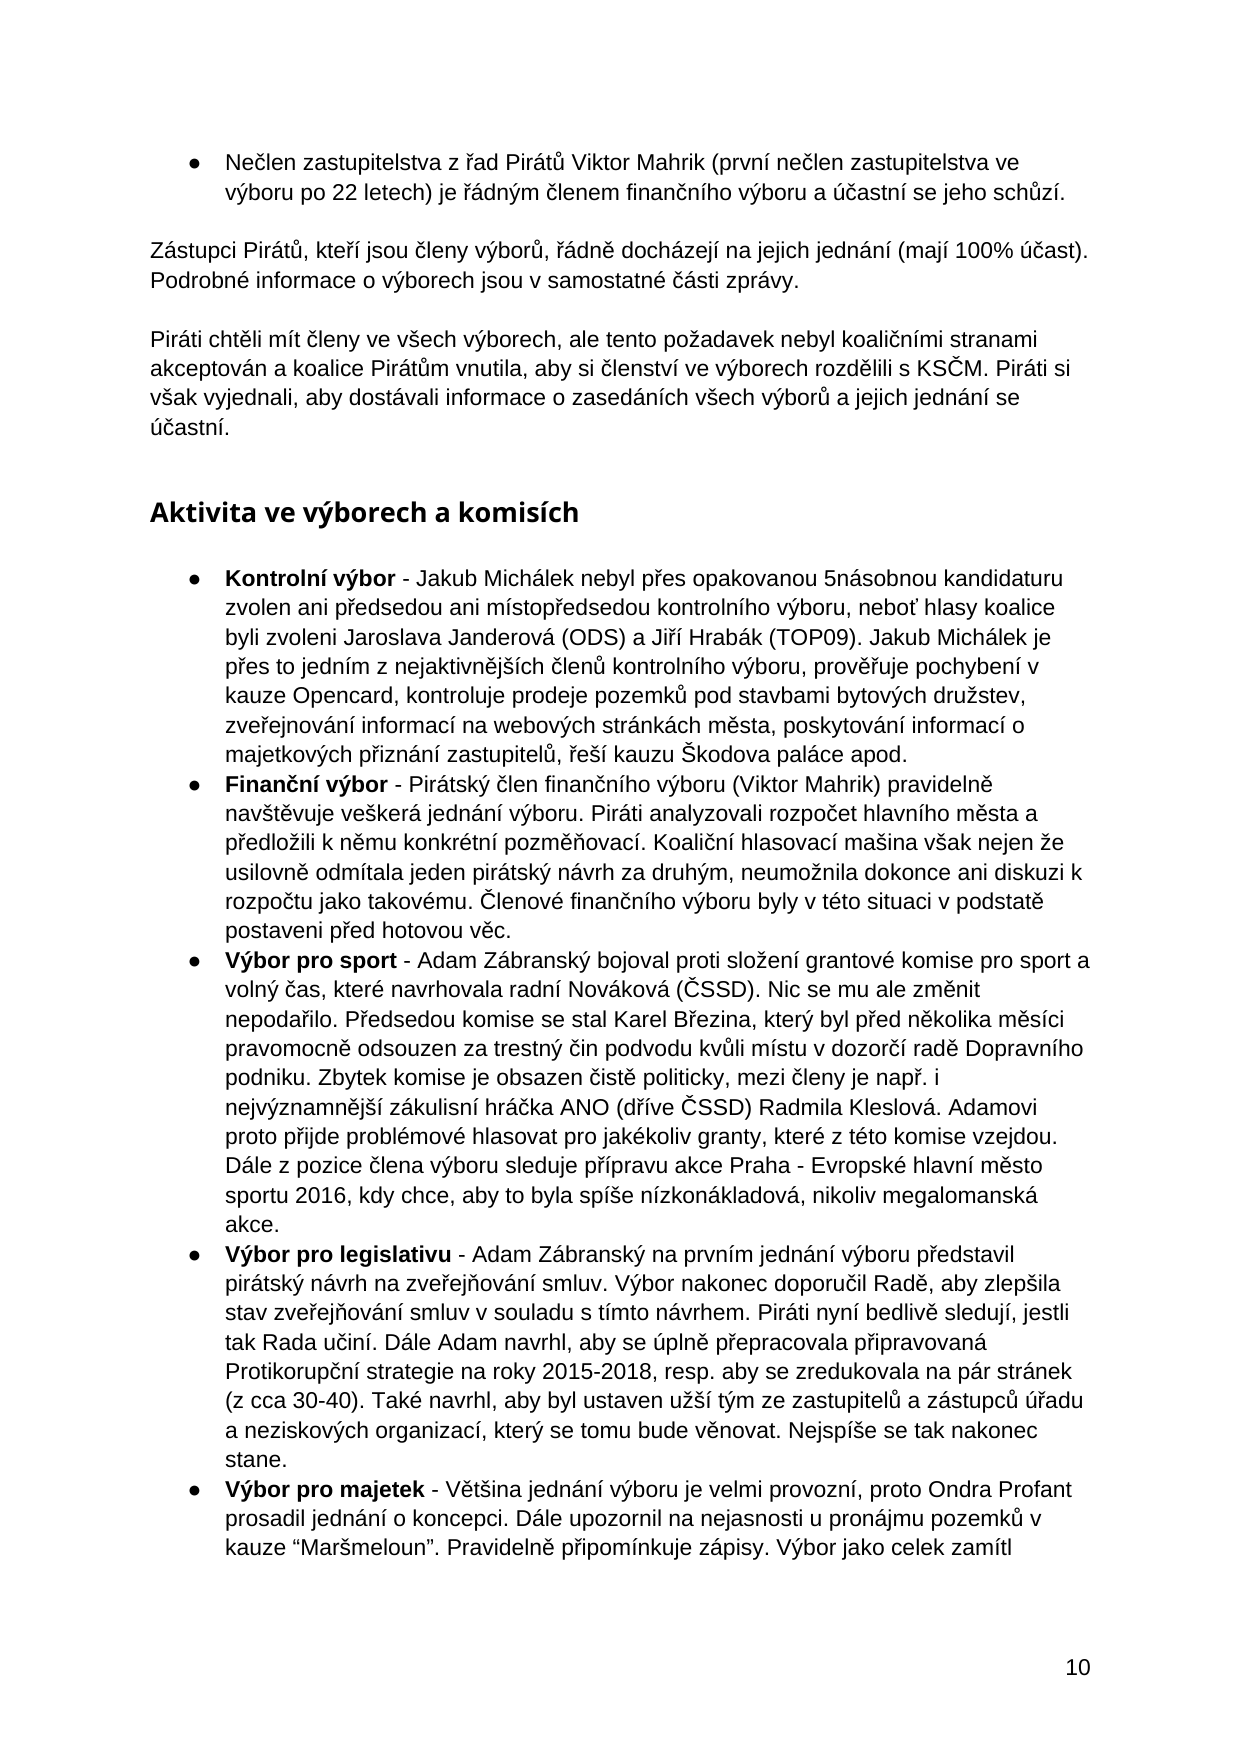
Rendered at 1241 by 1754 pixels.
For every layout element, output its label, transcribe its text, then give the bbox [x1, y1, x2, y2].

list Výbor pro majetek - Většina jednání výboru je velmi provozní, proto Ondra Profant prosadil jednání o koncepci. Dále upozornil na nejasnosti u pronájmu pozemků v kauze “Maršmeloun”. Pravidelně připomínkuje zápisy. Výbor jako celek zamítl [187, 1476, 1091, 1561]
subtitle Aktivita ve výborech a komisích [150, 494, 1091, 531]
list Kontrolní výbor - Jakub Michálek nebyl přes opakovanou 5násobnou kandidaturu zvolen ani předsedou ani místopředsedou kontrolního výboru, neboť hlasy koalice byli zvoleni Jaroslava Janderová (ODS) a Jiří Hrabák (TOP09). Jakub Michálek je přes to jedním z nejaktivnějších členů kontrolního výboru, prověřuje pochybení v kauze Opencard, kontroluje prodeje pozemků pod stavbami bytových družstev, zveřejnování informací na webových stránkách města, poskytování informací o majetkových přiznání zastupitelů, řeší kauzu Škodova paláce apod. [187, 566, 1091, 768]
text Zástupci Pirátů, kteří jsou členy výborů, řádně docházejí na jejich jednání (mají 100% účast). Podrobné informace o výborech jsou v samostatné části zprávy. [150, 238, 1091, 293]
list Výbor pro sport - Adam Zábranský bojoval proti složení grantové komise pro sport a volný čas, které navrhovala radní Nováková (ČSSD). Nic se mu ale změnit nepodařilo. Předsedou komise se stal Karel Březina, který byl před několika měsíci pravomocně odsouzen za trestný čin podvodu kvůli místu v dozorčí radě Dopravního podniku. Zbytek komise je obsazen čistě politicky, mezi členy je např. i nejvýznamnější zákulisní hráčka ANO (dříve ČSSD) Radmila Kleslová. Adamovi proto přijde problémové hlasovat pro jakékoliv granty, které z této komise vzejdou. Dále z pozice člena výboru sleduje přípravu akce Praha - Evropské hlavní město sportu 2016, kdy chce, aby to byla spíše nízkonákladová, nikoliv megalomanská akce. [187, 948, 1091, 1238]
list Nečlen zastupitelstva z řad Pirátů Viktor Mahrik (první nečlen zastupitelstva ve výboru po 22 letech) je řádným členem finančního výboru a účastní se jeho schůzí. [187, 150, 1091, 205]
list Výbor pro legislativu - Adam Zábranský na prvním jednání výboru představil pirátský návrh na zveřejňování smluv. Výbor nakonec doporučil Radě, aby zlepšila stav zveřejňování smluv v souladu s tímto návrhem. Piráti nyní bedlivě sledují, jestli tak Rada učiní. Dále Adam navrhl, aby se úplně přepracovala připravovaná Protikorupční strategie na roky 2015-2018, resp. aby se zredukovala na pár stránek (z cca 30-40). Také navrhl, aby byl ustaven užší tým ze zastupitelů a zástupců úřadu a neziskových organizací, který se tomu bude věnovat. Nejspíše se tak nakonec stane. [187, 1241, 1091, 1473]
text Piráti chtěli mít členy ve všech výborech, ale tento požadavek nebyl koaličními stranami akceptován a koalice Pirátům vnutila, aby si členství ve výborech rozdělili s KSČM. Piráti si však vyjednali, aby dostávali informace o zasedáních všech výborů a jejich jednání se účastní. [150, 326, 1091, 440]
list Finanční výbor - Pirátský člen finančního výboru (Viktor Mahrik) pravidelně navštěvuje veškerá jednání výboru. Piráti analyzovali rozpočet hlavního města a předložili k němu konkrétní pozměňovací. Koaliční hlasovací mašina však nejen že usilovně odmítala jeden pirátský návrh za druhým, neumožnila dokonce ani diskuzi k rozpočtu jako takovému. Členové finančního výboru byly v této situaci v podstatě postaveni před hotovou věc. [187, 771, 1091, 944]
